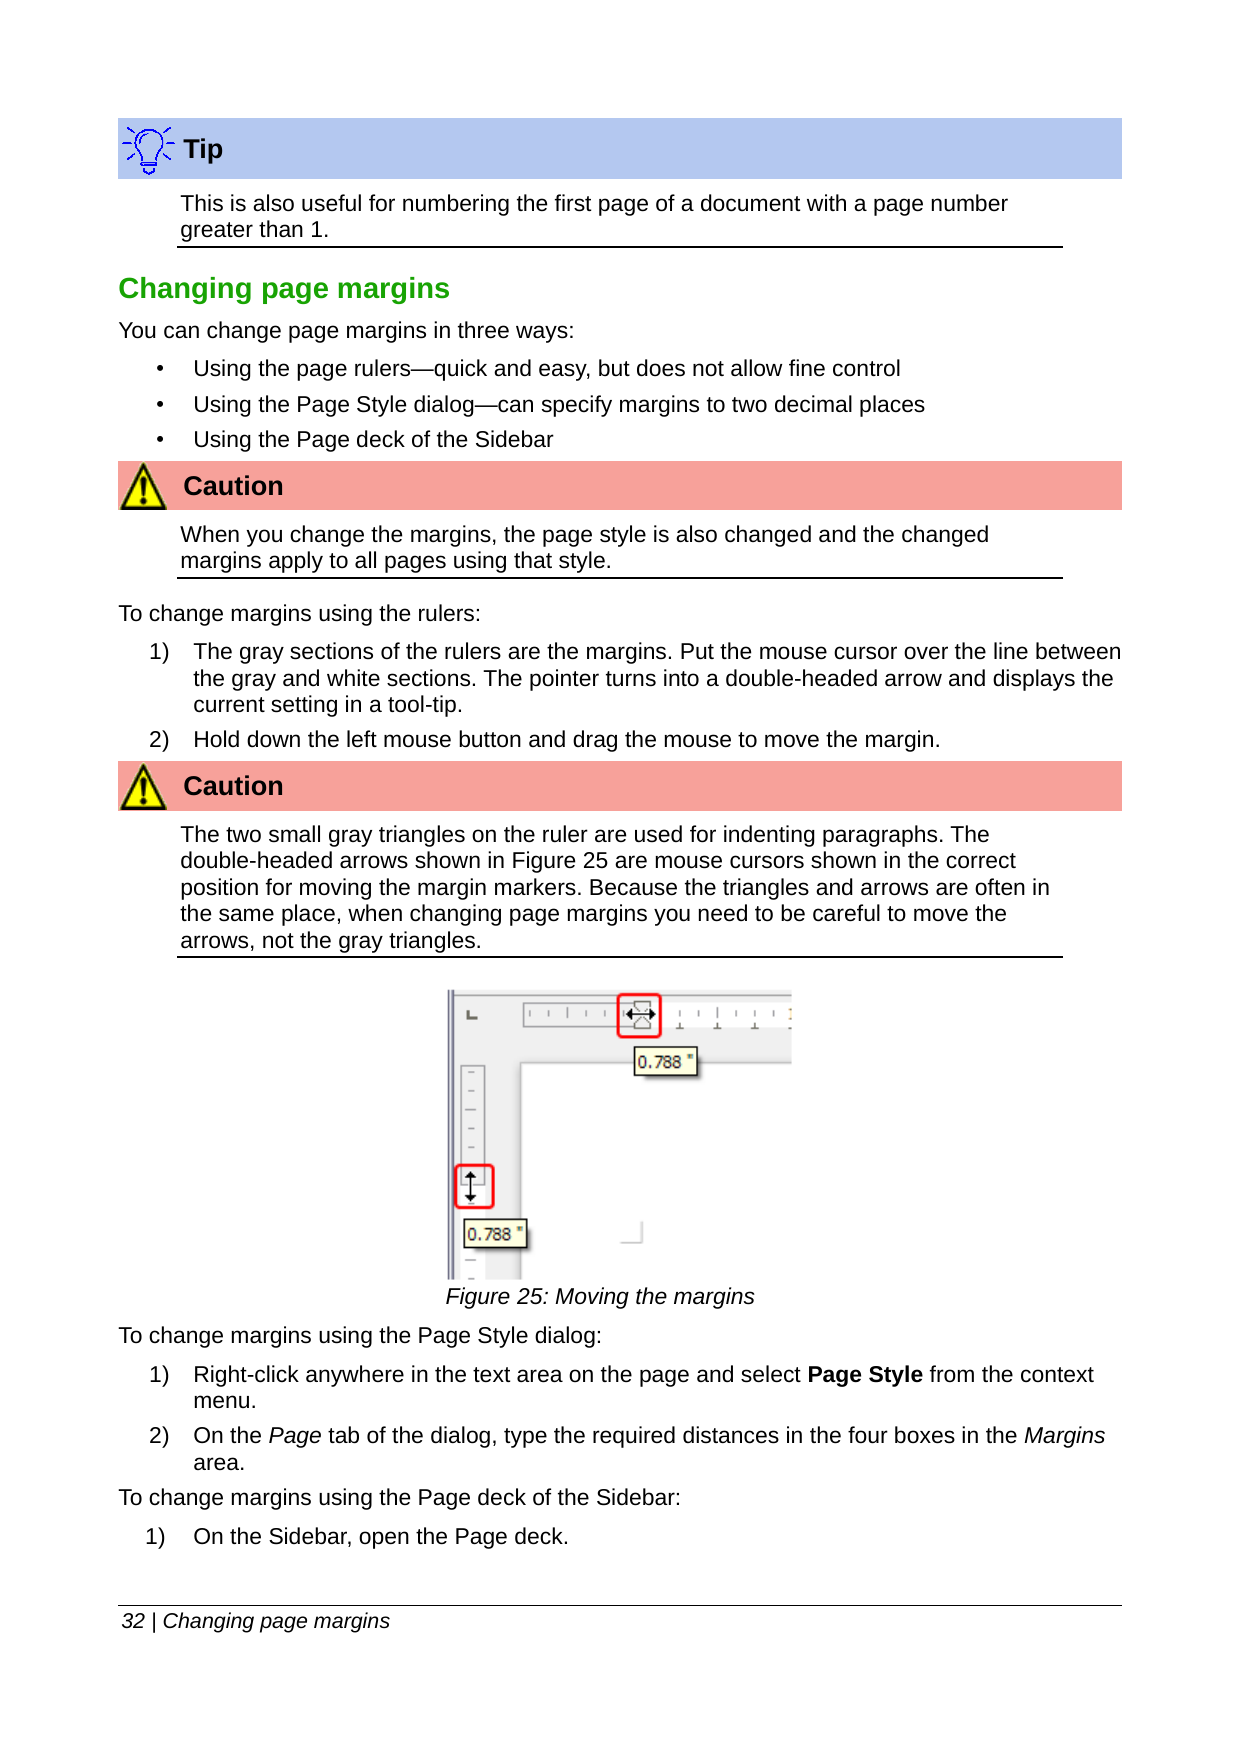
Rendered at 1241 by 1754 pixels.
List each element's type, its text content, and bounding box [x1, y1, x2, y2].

list The gray sections of the rulers are the margins. Put the mouse cursor over the line between the gray and white sections. The pointer turns into a double-headed arrow and displays the current setting in a tool-tip. [169, 638, 1122, 717]
subtitle Changing page margins [118, 271, 1122, 305]
list On the Page tab of the dialog, type the required distances in the four boxes in the Margins area. [169, 1422, 1122, 1475]
subtitle Caution [167, 461, 1122, 510]
list You can change page margins in three ways: [118, 317, 1122, 343]
text To change margins using the Page deck of the Sidebar: [118, 1484, 1122, 1510]
picture [119, 119, 179, 179]
text Figure 25: Moving the margins [445, 1283, 795, 1309]
subtitle Tip [118, 118, 1122, 179]
list Using the Page deck of the Sidebar [156, 426, 1122, 452]
text This is also useful for numbering the first page of a document with a page number greater than 1. [177, 187, 1063, 246]
list Using the Page Style dialog—can specify margins to two decimal places [156, 391, 1122, 417]
list Using the page rulers—quick and easy, but does not allow fine control [156, 355, 1122, 382]
text To change margins using the rulers: [118, 600, 1122, 626]
list On the Sidebar, open the Page deck. [165, 1523, 1122, 1549]
subtitle Caution [118, 761, 1122, 811]
picture [119, 762, 167, 810]
text When you change the margins, the page style is also changed and the changed margins apply to all pages using that style. [177, 518, 1063, 577]
text To change margins using the Page Style dialog: [118, 1322, 1122, 1348]
list Hold down the left mouse button and drag the mouse to move the margin. [169, 726, 1122, 752]
list Right-click anywhere in the text area on the page and select Page Style from the context menu. [169, 1361, 1122, 1413]
picture [119, 461, 167, 510]
text The two small gray triangles on the ruler are used for indenting paragraphs. The double-headed arrows shown in Figure 25 are mouse cursors shown in the correct position for moving the margin markers. Because the triangles and arrows are often in the same place, when changing page margins you need to be careful to move the arrows, not the gray triangles. [177, 818, 1063, 956]
picture [445, 987, 795, 1283]
